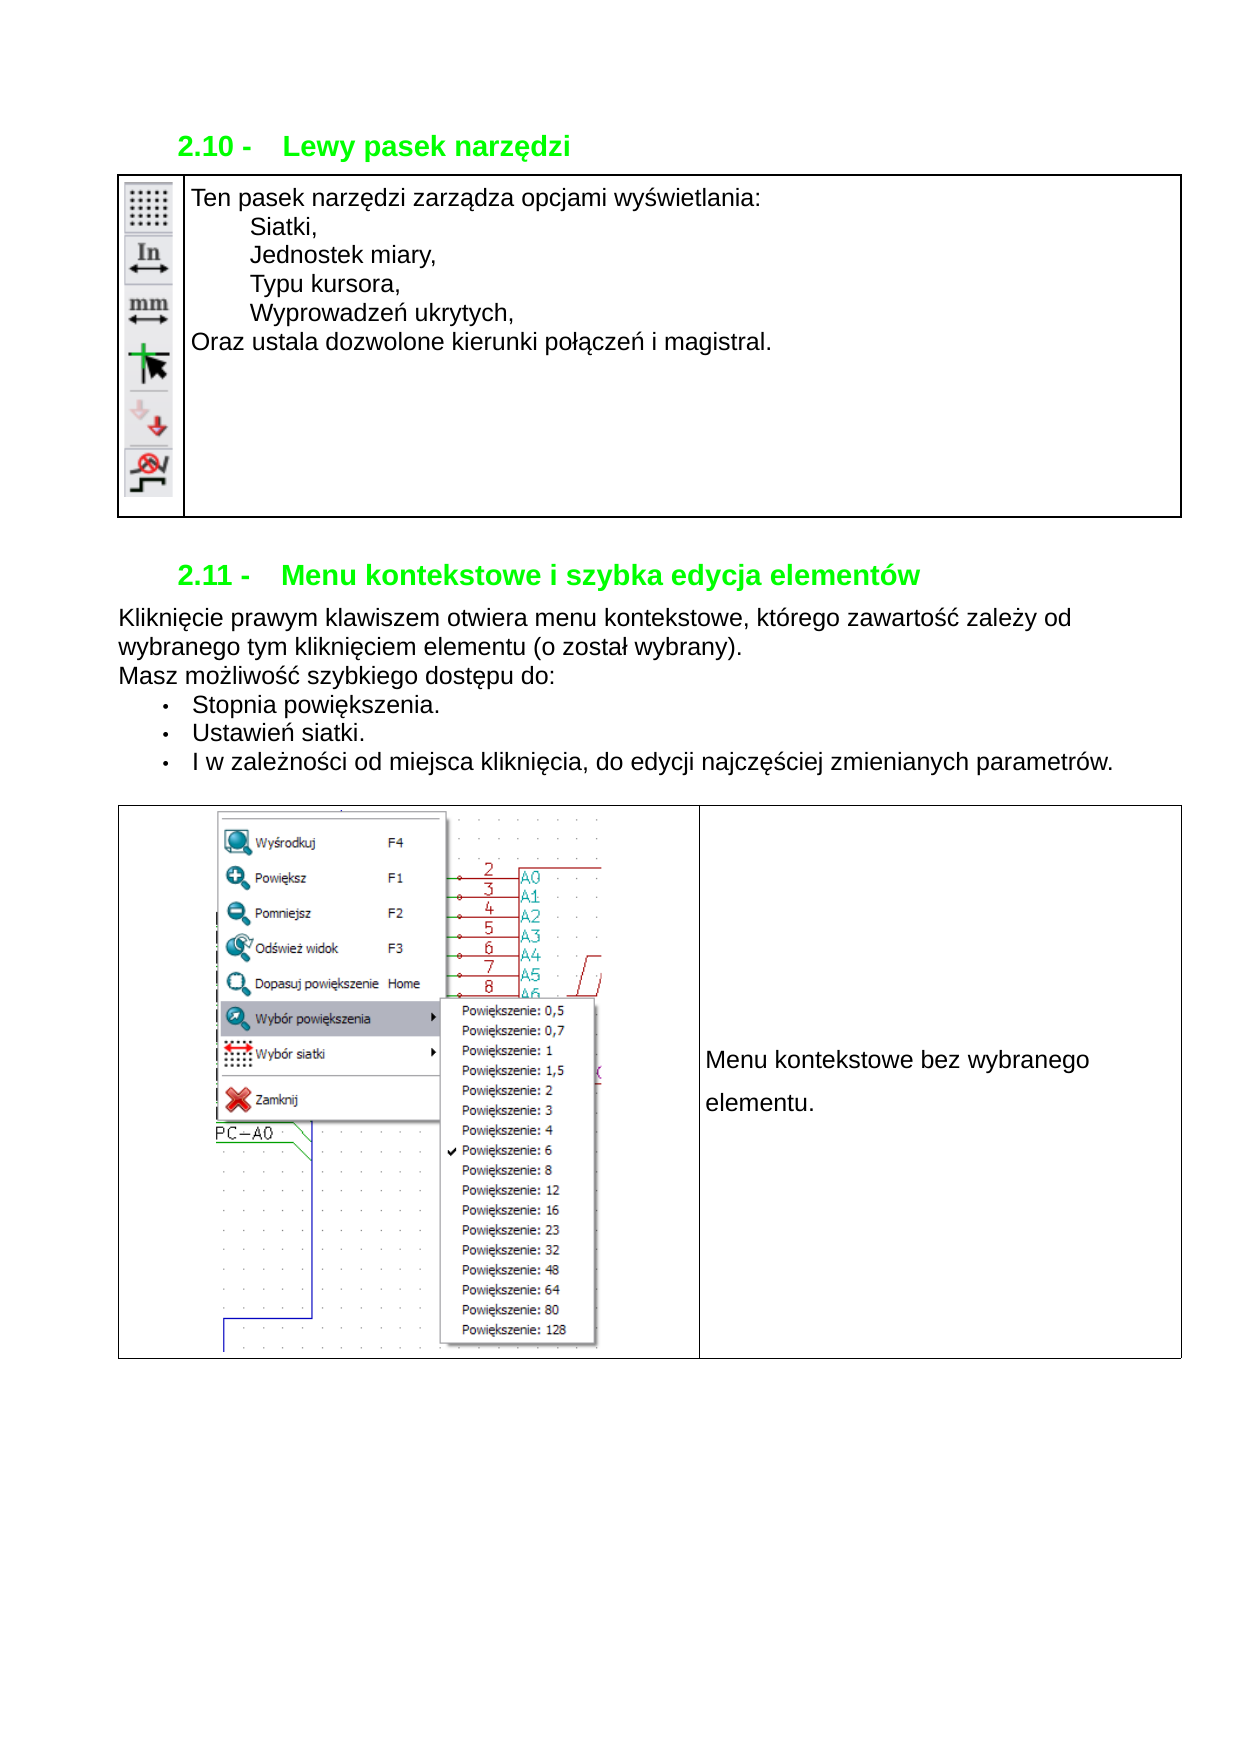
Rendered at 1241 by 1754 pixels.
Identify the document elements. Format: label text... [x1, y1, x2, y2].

picture [124, 182, 173, 497]
table_header Ten pasek narzędzi zarządza opcjami wyświetlania: Siatki, Jednostek miary, Typu kursora, Wyprowadzeń ukrytych, Oraz ustala dozwolone kierunki połączeń i magistral. [185, 176, 1180, 516]
text Masz możliwość szybkiego dostępu do: [118, 661, 1181, 690]
table_header [119, 176, 183, 516]
subtitle Lewy pasek narzędzi [177, 129, 1181, 163]
picture [216, 810, 602, 1352]
table_header [119, 806, 699, 1358]
text Kliknięcie prawym klawiszem otwiera menu kontekstowe, którego zawartość zależy od wybranego tym kliknięciem elementu (o został wybrany). [118, 603, 1181, 661]
subtitle Menu kontekstowe i szybka edycja elementów [177, 558, 1181, 592]
list Ustawień siatki. [162, 718, 1181, 747]
table_header Menu kontekstowe bez wybranego elementu. [700, 806, 1181, 1358]
list I w zależności od miejsca kliknięcia, do edycji najczęściej zmienianych parametrów. [162, 747, 1181, 776]
list Stopnia powiększenia. [162, 690, 1181, 718]
